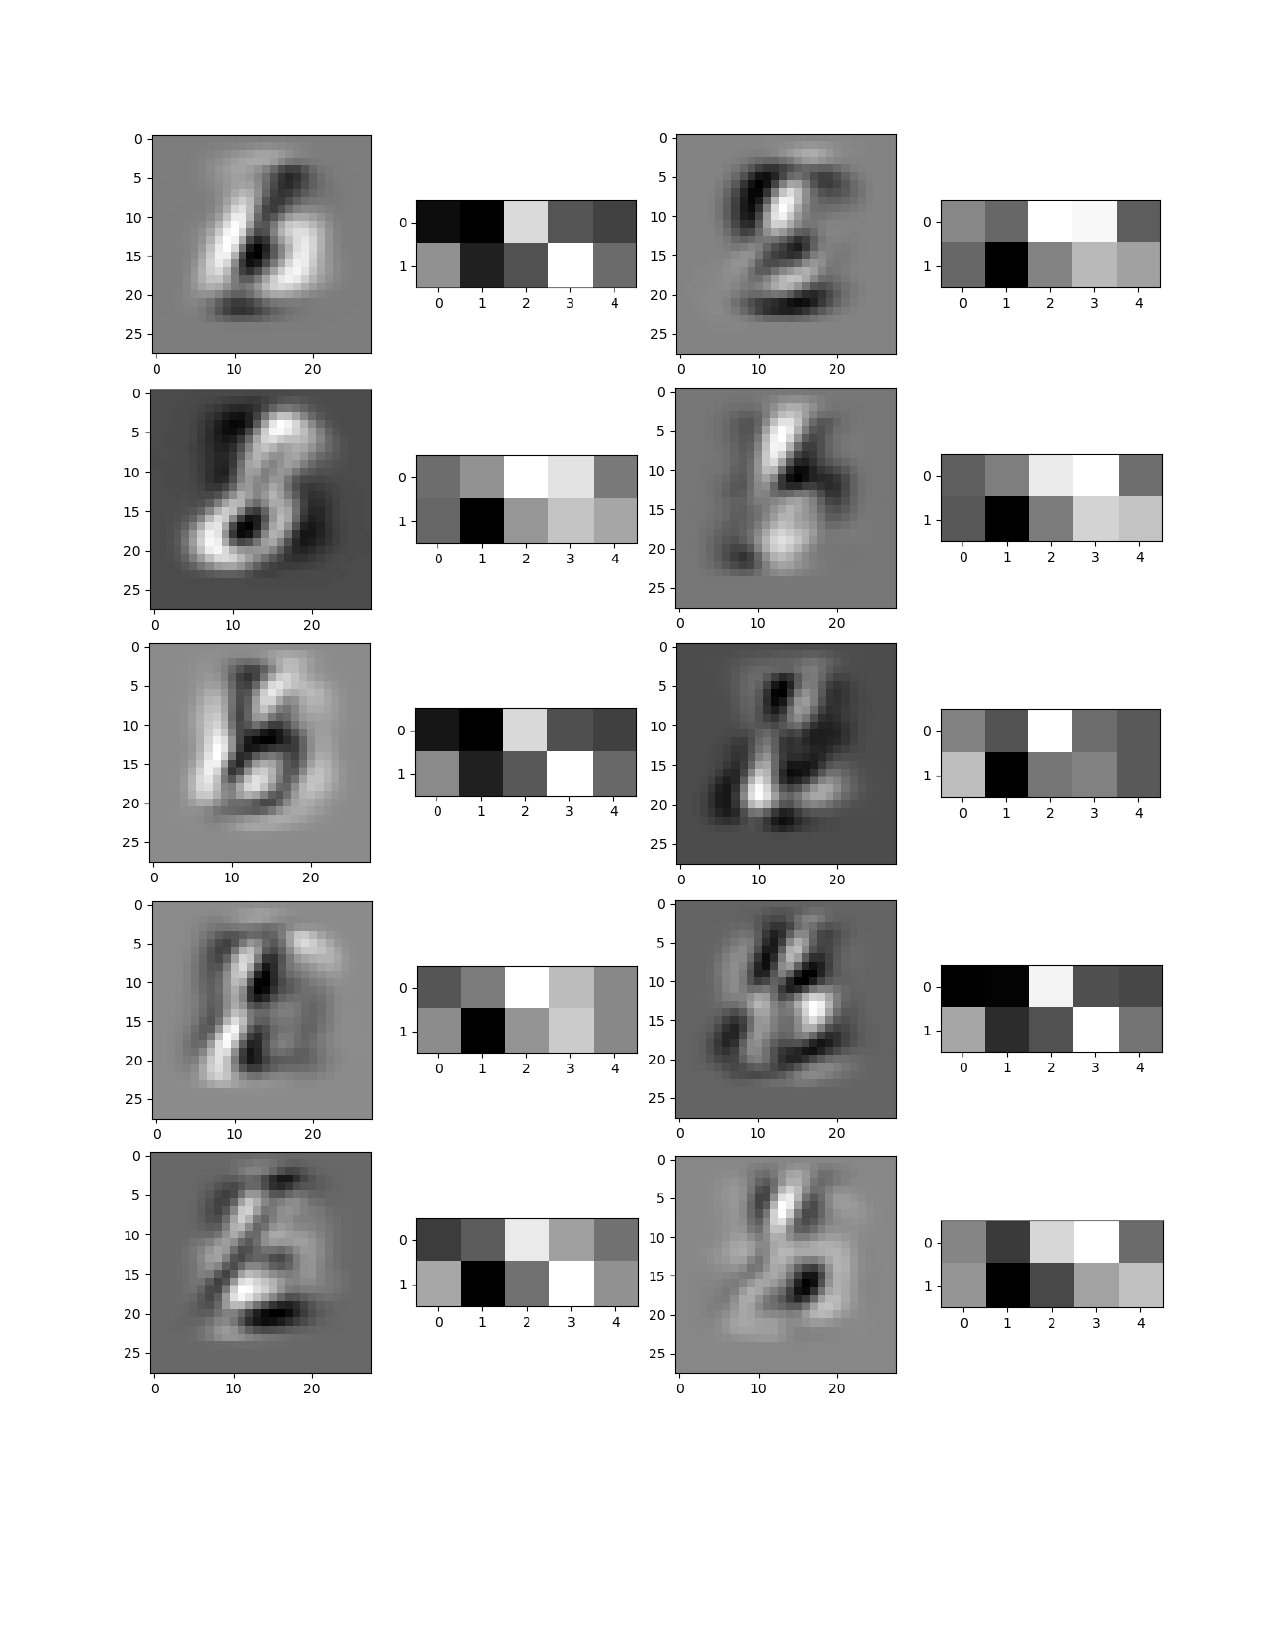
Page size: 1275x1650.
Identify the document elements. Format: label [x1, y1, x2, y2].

picture [120, 125, 1171, 1400]
